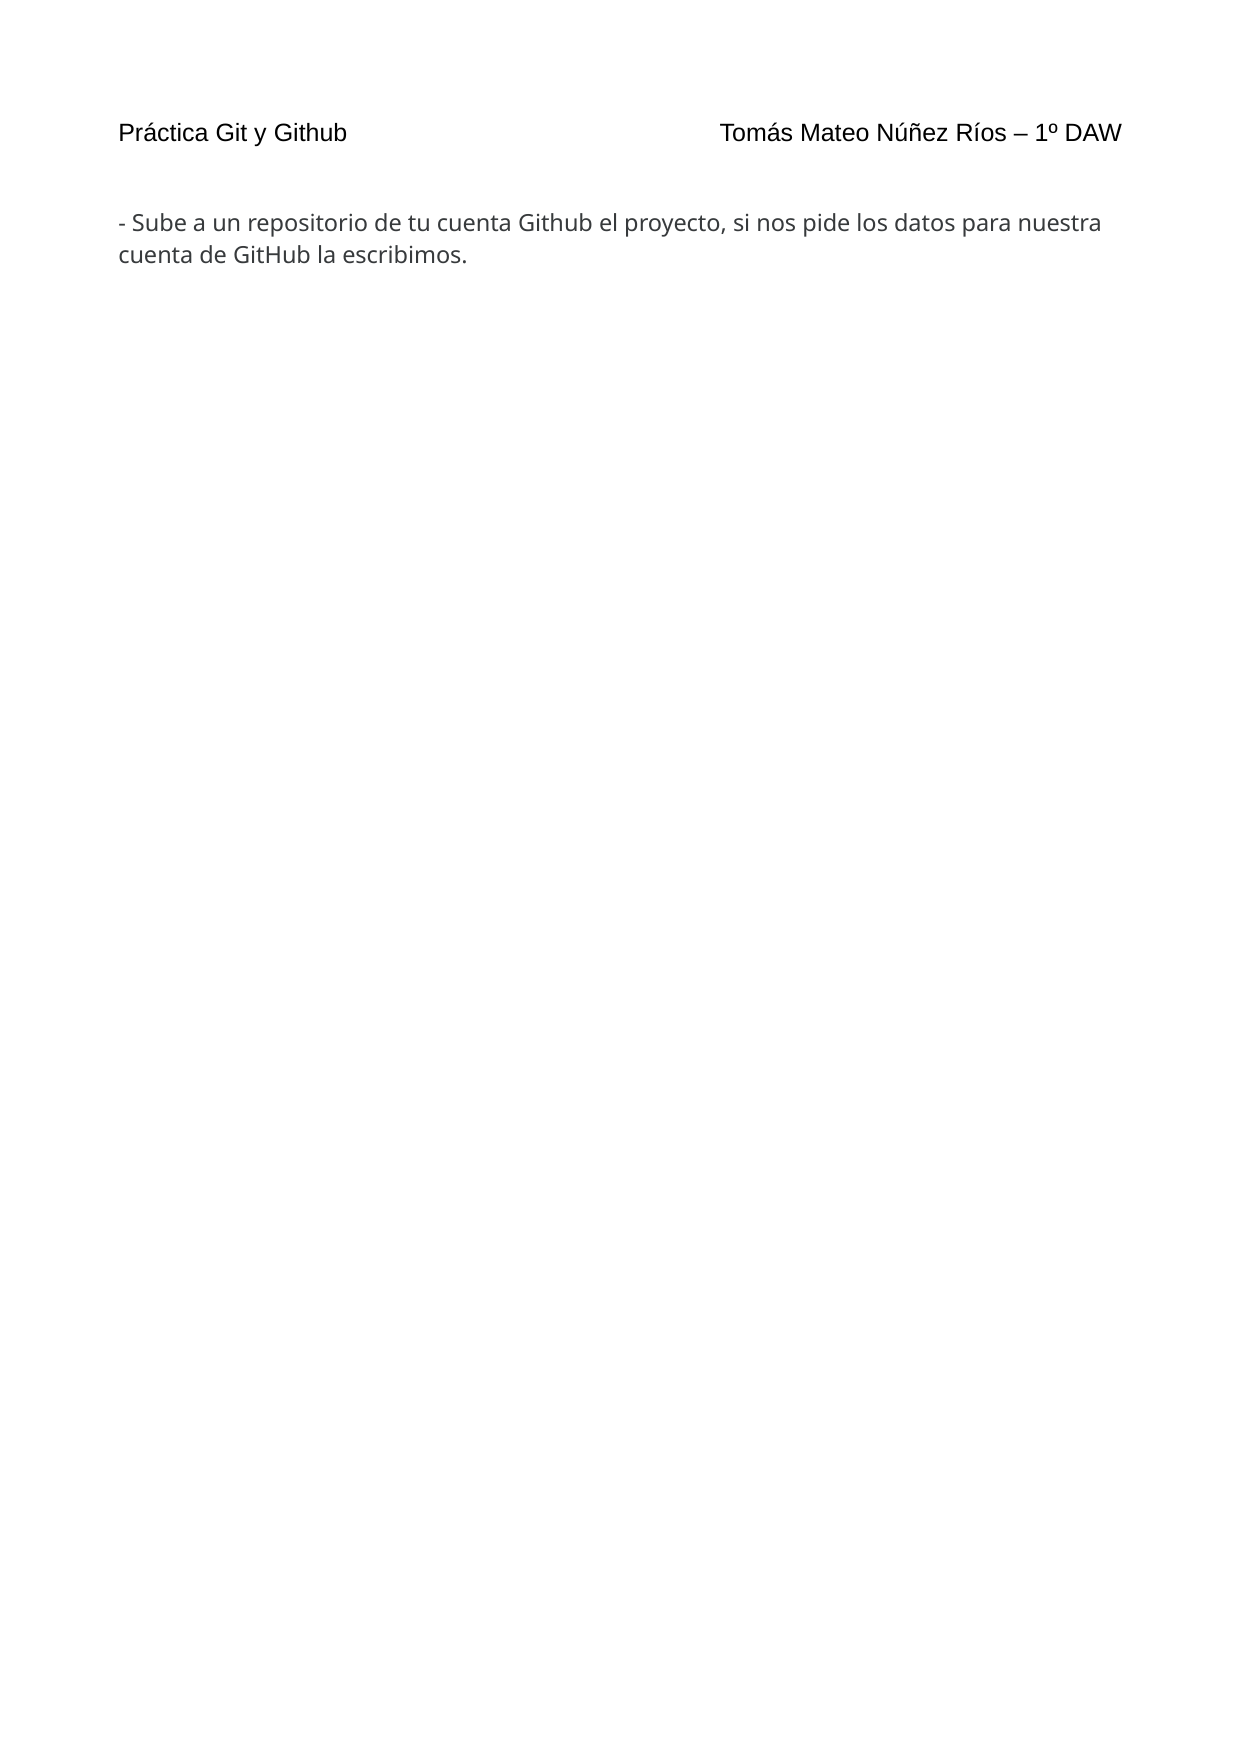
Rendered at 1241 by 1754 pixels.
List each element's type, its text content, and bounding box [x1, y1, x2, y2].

text - Sube a un repositorio de tu cuenta Github el proyecto, si nos pide los datos para nuestra cuenta de GitHub la escribimos. [118, 207, 1122, 271]
